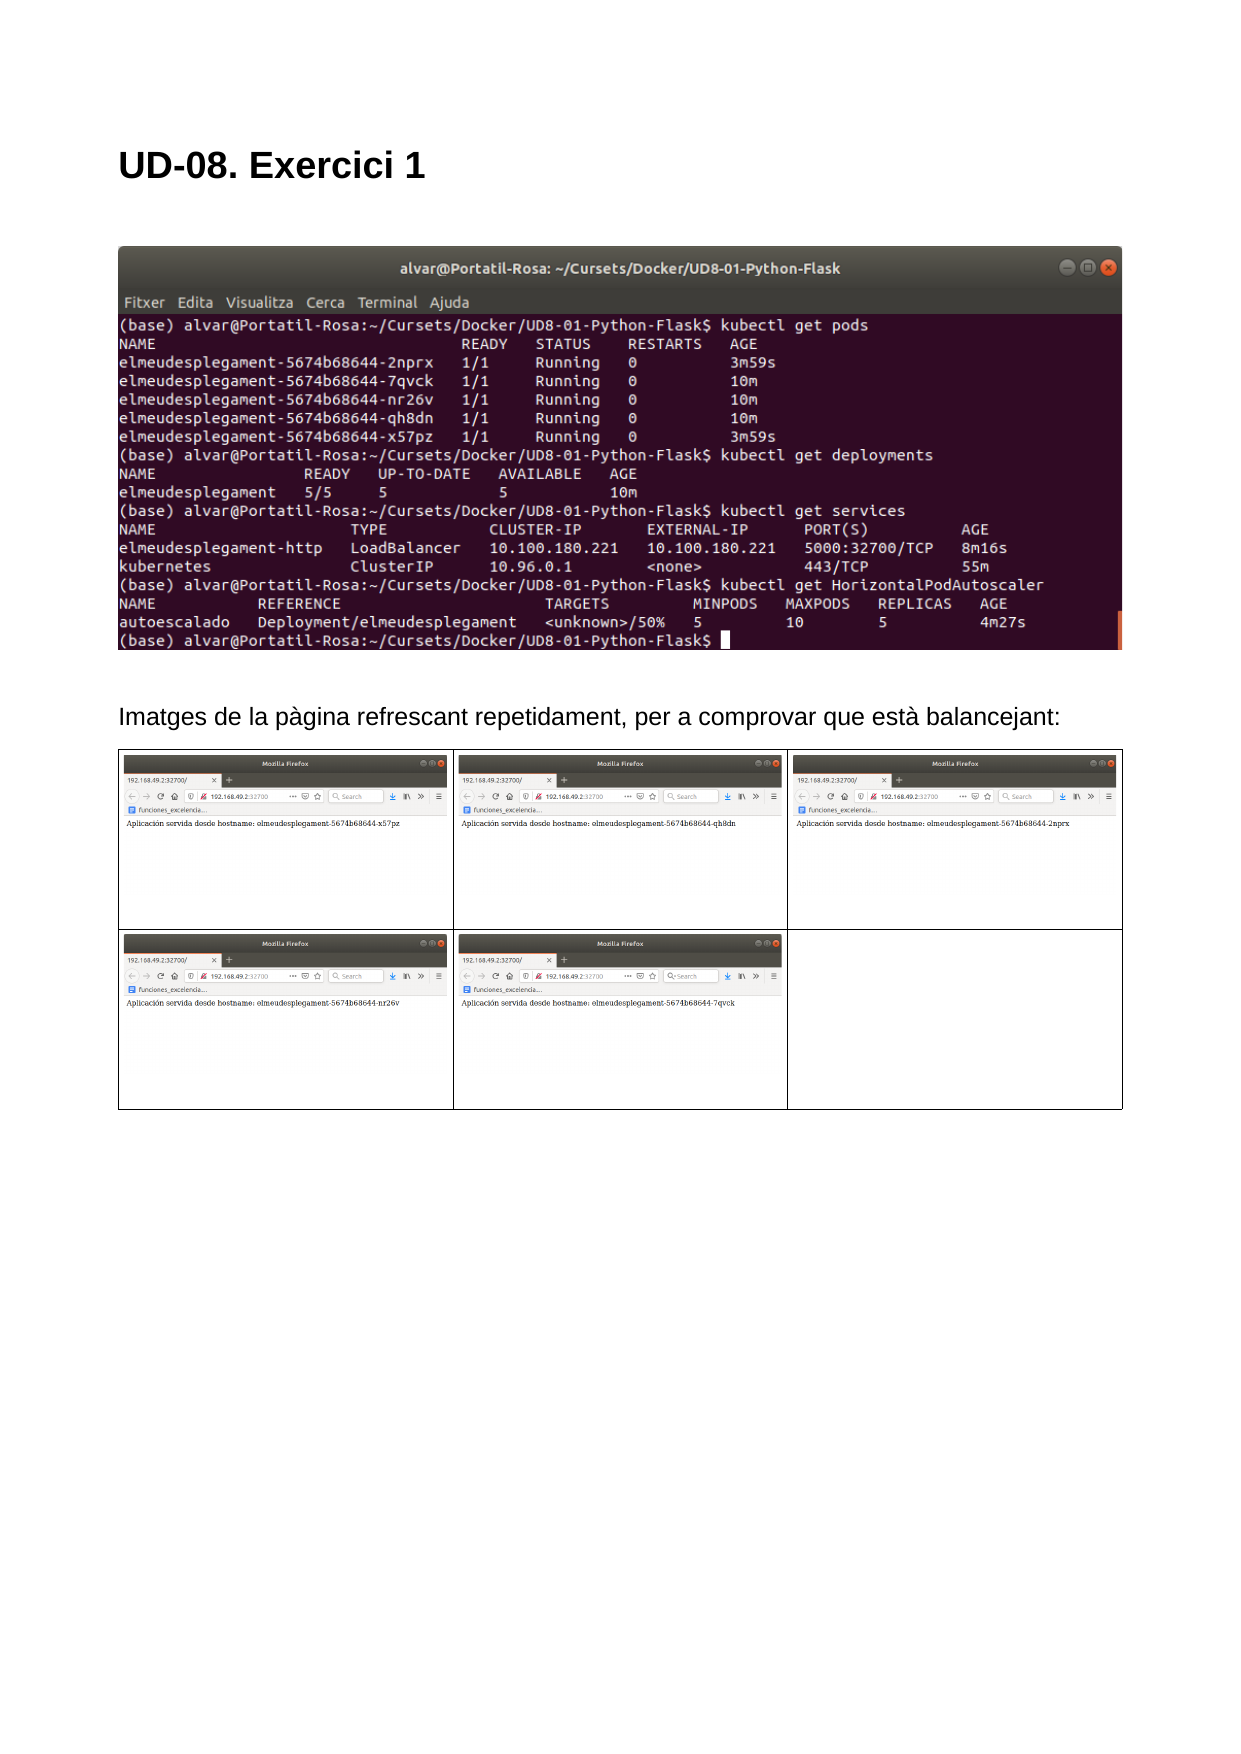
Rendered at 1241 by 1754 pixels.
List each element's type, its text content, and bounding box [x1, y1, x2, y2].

table_header [454, 750, 787, 929]
table_cell [454, 930, 787, 1108]
subtitle UD-08. Exercici 1 [118, 143, 1122, 187]
table_header [788, 750, 1122, 929]
text Imatges de la pàgina refrescant repetidament, per a comprovar que està balancejant: [118, 702, 1122, 730]
picture [123, 934, 447, 1074]
table_cell [788, 930, 1122, 1108]
table_header [119, 750, 453, 929]
table_cell [119, 930, 453, 1108]
picture [458, 934, 782, 1074]
picture [793, 755, 1117, 895]
picture [118, 246, 1123, 650]
picture [458, 755, 782, 895]
picture [123, 755, 447, 895]
